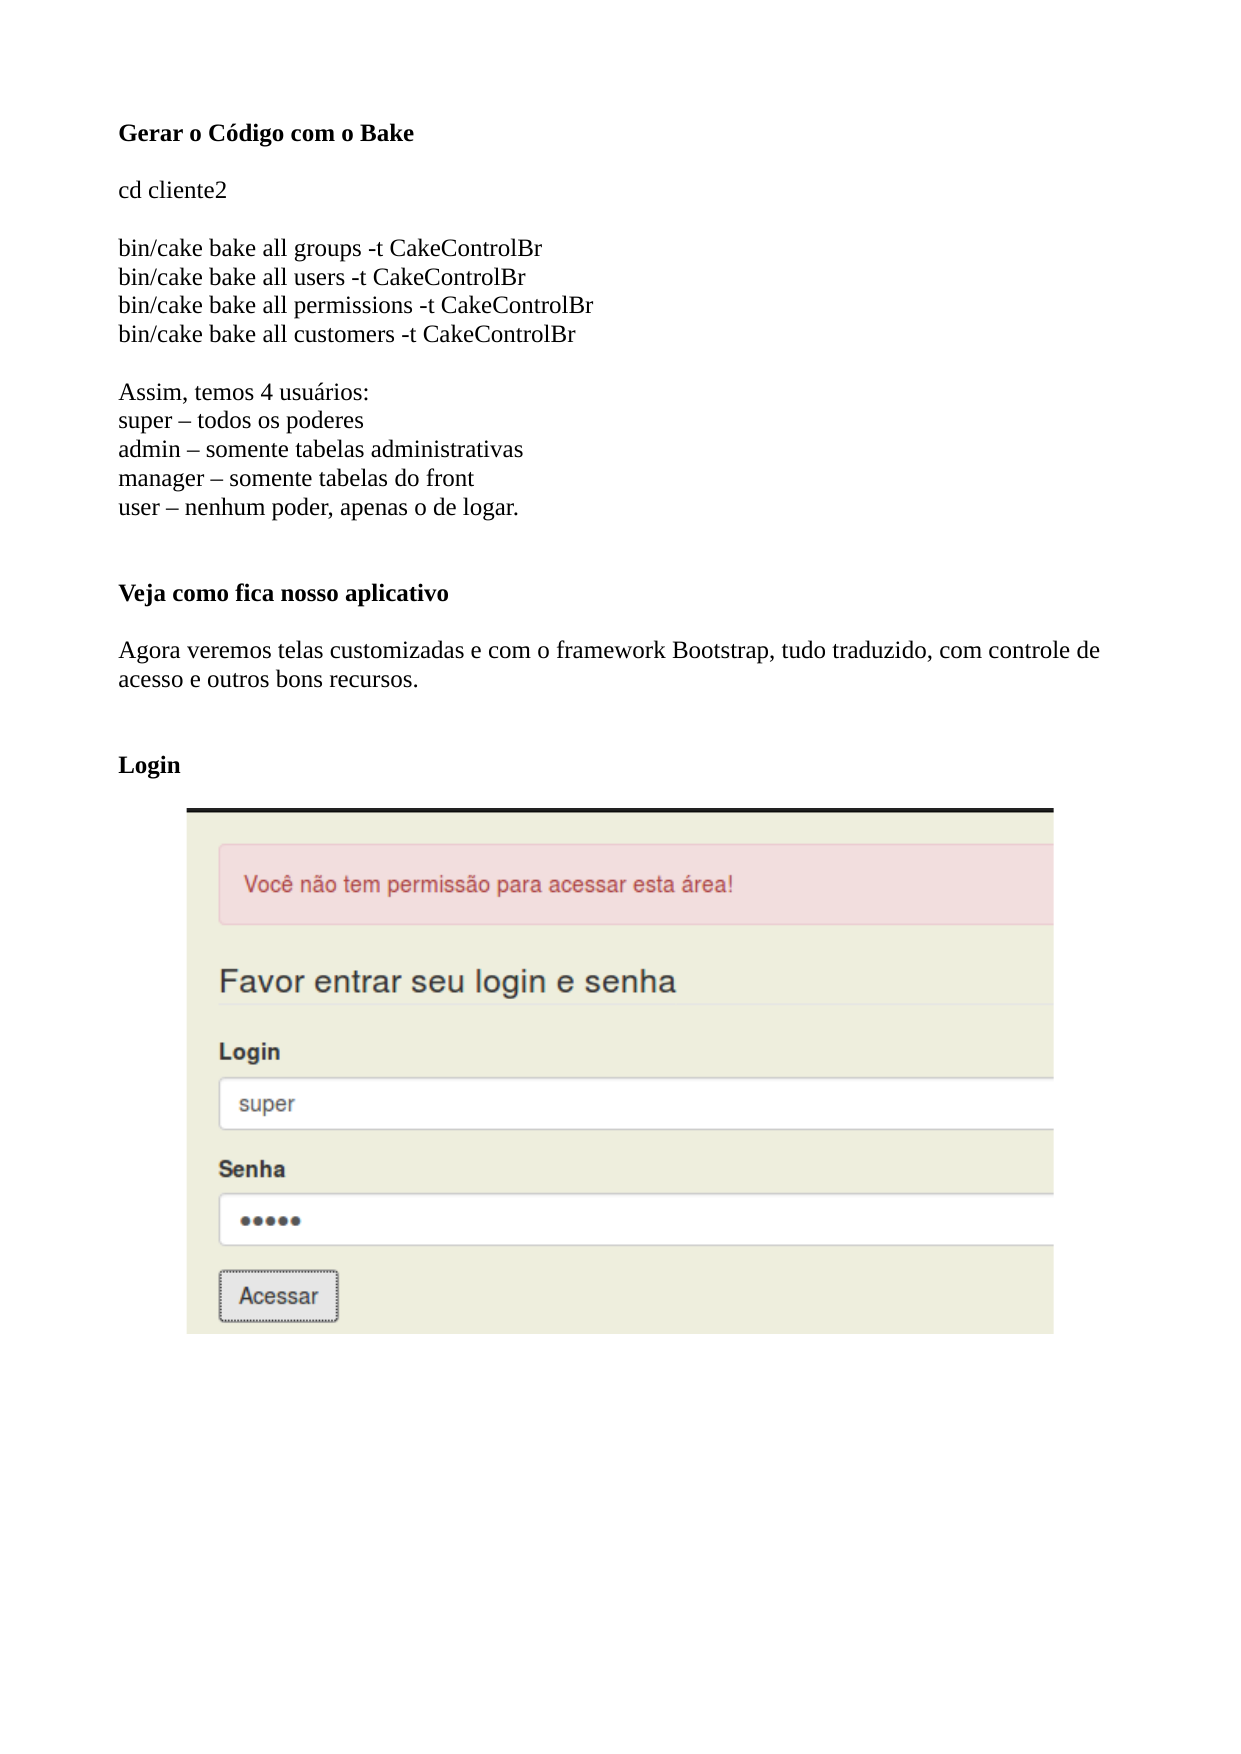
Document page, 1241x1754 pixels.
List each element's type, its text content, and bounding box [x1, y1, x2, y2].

text Agora veremos telas customizadas e com o framework Bootstrap, tudo traduzido, com controle de acesso e outros bons recursos. [118, 636, 1122, 693]
text cd cliente2 [118, 176, 1122, 204]
text bin/cake bake all groups -t CakeControlBr [118, 233, 1122, 262]
text manager – somente tabelas do front [118, 463, 1122, 492]
text Gerar o Código com o Bake [118, 118, 1122, 147]
picture [186, 808, 1054, 1334]
text user – nenhum poder, apenas o de logar. [118, 492, 1122, 521]
text bin/cake bake all users -t CakeControlBr [118, 262, 1122, 291]
text super – todos os poderes [118, 406, 1122, 434]
text bin/cake bake all permissions -t CakeControlBr [118, 291, 1122, 319]
text Veja como fica nosso aplicativo [118, 578, 1122, 607]
text Login [118, 751, 1122, 779]
text admin – somente tabelas administrativas [118, 434, 1122, 463]
text bin/cake bake all customers -t CakeControlBr [118, 319, 1122, 348]
text Assim, temos 4 usuários: [118, 377, 1122, 406]
